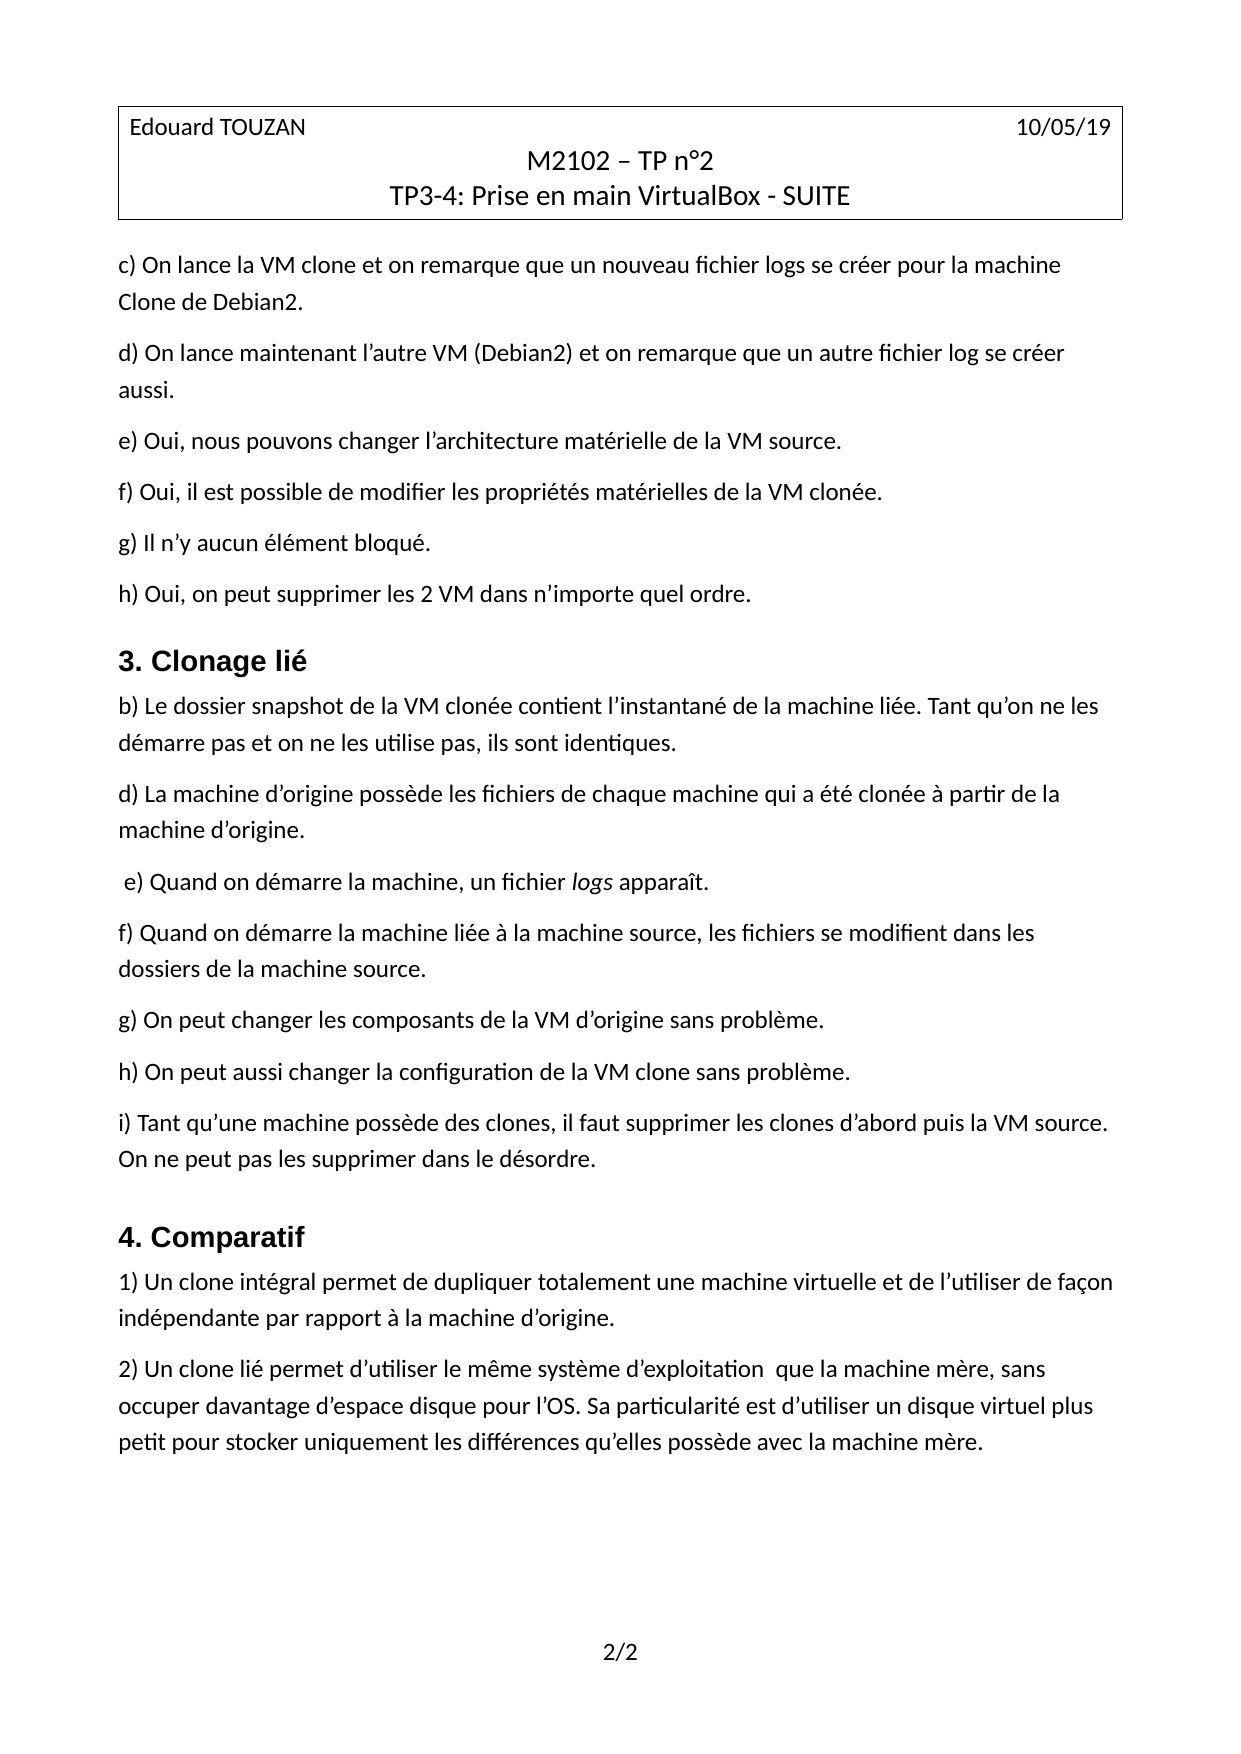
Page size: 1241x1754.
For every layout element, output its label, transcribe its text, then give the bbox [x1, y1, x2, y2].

text d) La machine d’origine possède les fichiers de chaque machine qui a été clonée à partir de la machine d’origine. [118, 778, 1122, 845]
text 2) Un clone lié permet d’utiliser le même système d’exploitation que la machine mère, sans occuper davantage d’espace disque pour l’OS. Sa particularité est d’utiliser un disque virtuel plus petit pour stocker uniquement les différences qu’elles possède avec la machine mère. [118, 1353, 1122, 1457]
text c) On lance la VM clone et on remarque que un nouveau fichier logs se créer pour la machine Clone de Debian2. [118, 249, 1122, 317]
text e) Quand on démarre la machine, un fichier logs apparaît. [118, 866, 1122, 896]
text d) On lance maintenant l’autre VM (Debian2) et on remarque que un autre fichier log se créer aussi. [118, 337, 1122, 404]
text b) Le dossier snapshot de la VM clonée contient l’instantané de la machine liée. Tant qu’on ne les démarre pas et on ne les utilise pas, ils sont identiques. [118, 690, 1122, 757]
text i) Tant qu’une machine possède des clones, il faut supprimer les clones d’abord puis la VM source. On ne peut pas les supprimer dans le désordre. [118, 1107, 1122, 1174]
text h) On peut aussi changer la configuration de la VM clone sans problème. [118, 1056, 1122, 1086]
text e) Oui, nous pouvons changer l’architecture matérielle de la VM source. [118, 425, 1122, 455]
subtitle 4. Comparatif [118, 1219, 1122, 1253]
text h) Oui, on peut supprimer les 2 VM dans n’importe quel ordre. [118, 578, 1122, 609]
text f) Oui, il est possible de modifier les propriétés matérielles de la VM clonée. [118, 476, 1122, 507]
subtitle 3. Clonage lié [118, 644, 1122, 678]
text g) On peut changer les composants de la VM d’origine sans problème. [118, 1004, 1122, 1035]
text 1) Un clone intégral permet de dupliquer totalement une machine virtuelle et de l’utiliser de façon indépendante par rapport à la machine d’origine. [118, 1266, 1122, 1333]
text f) Quand on démarre la machine liée à la machine source, les fichiers se modifient dans les dossiers de la machine source. [118, 917, 1122, 984]
text g) Il n’y aucun élément bloqué. [118, 527, 1122, 558]
